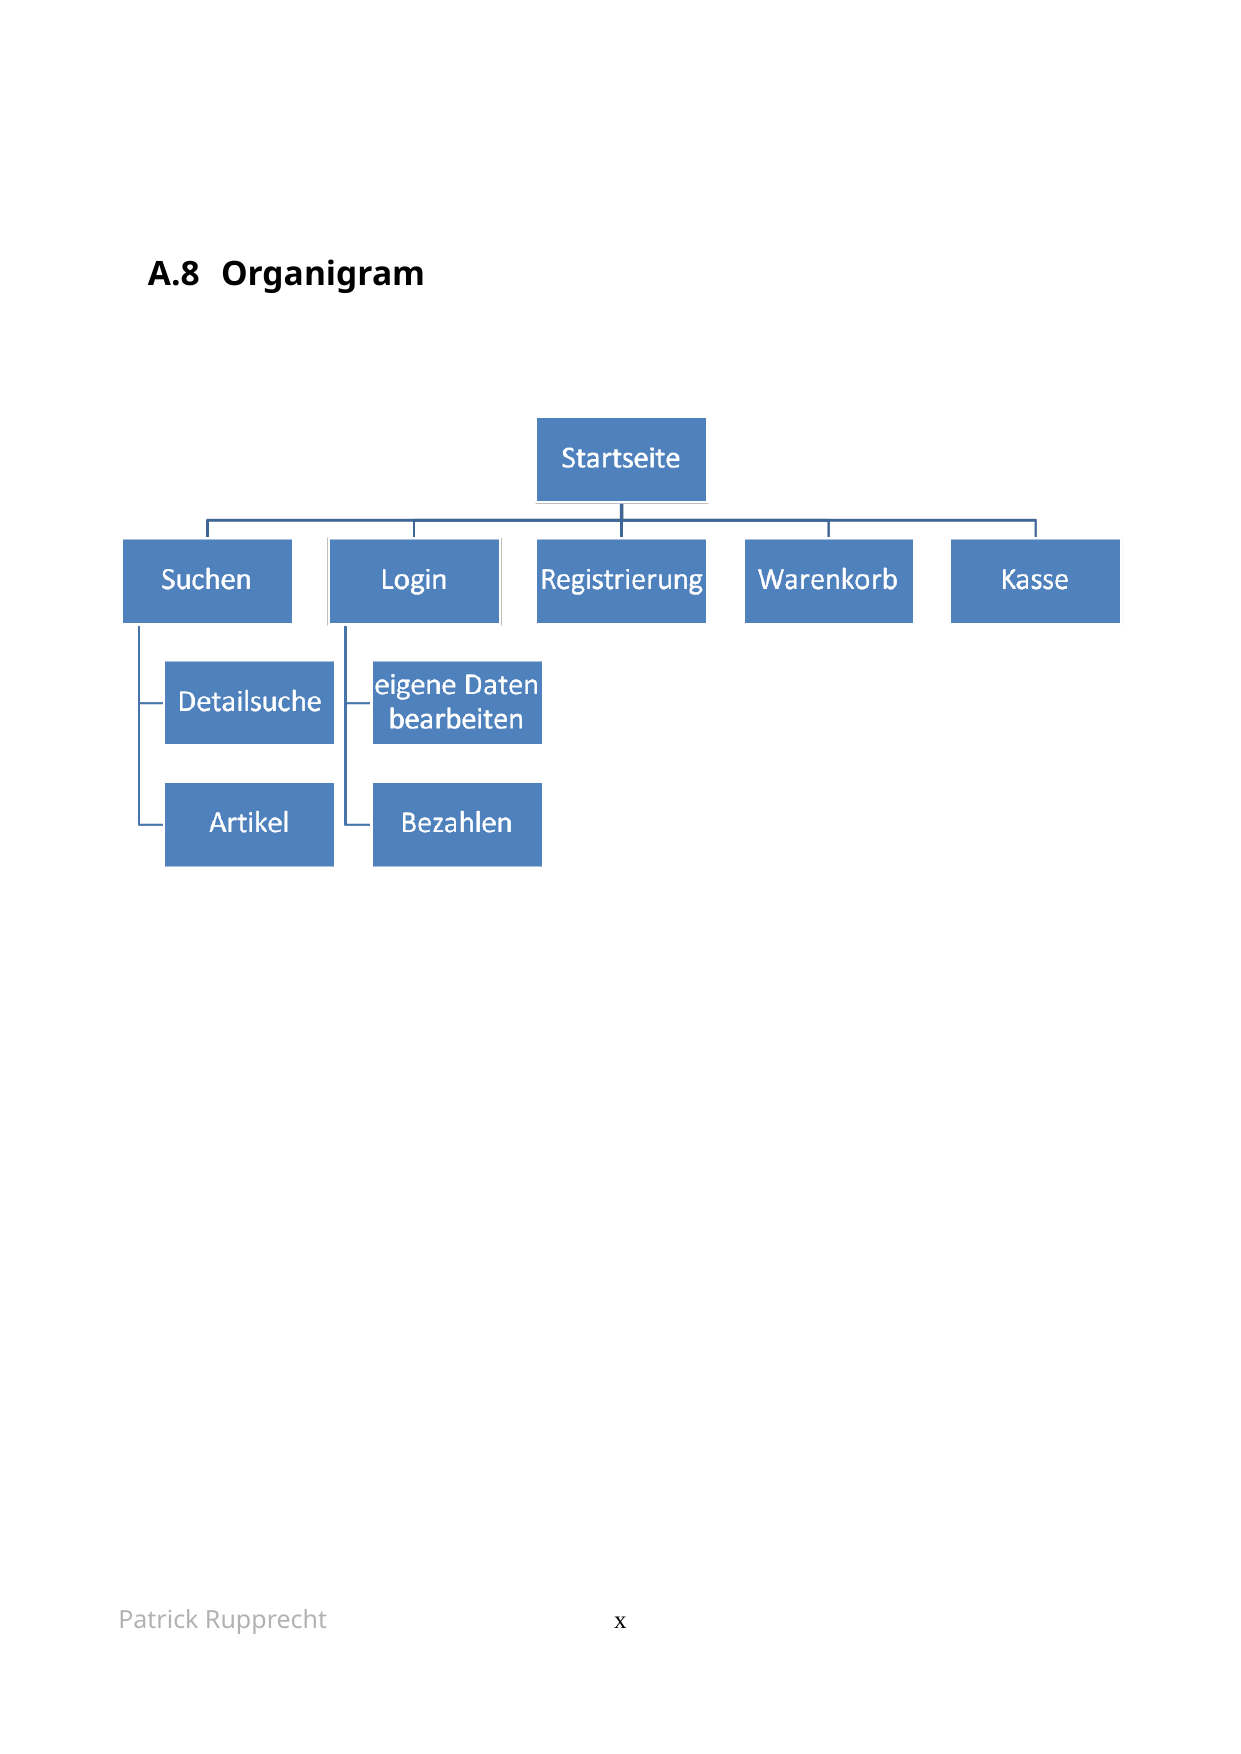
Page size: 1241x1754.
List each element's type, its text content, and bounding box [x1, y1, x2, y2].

subtitle Organigram [148, 250, 1122, 296]
